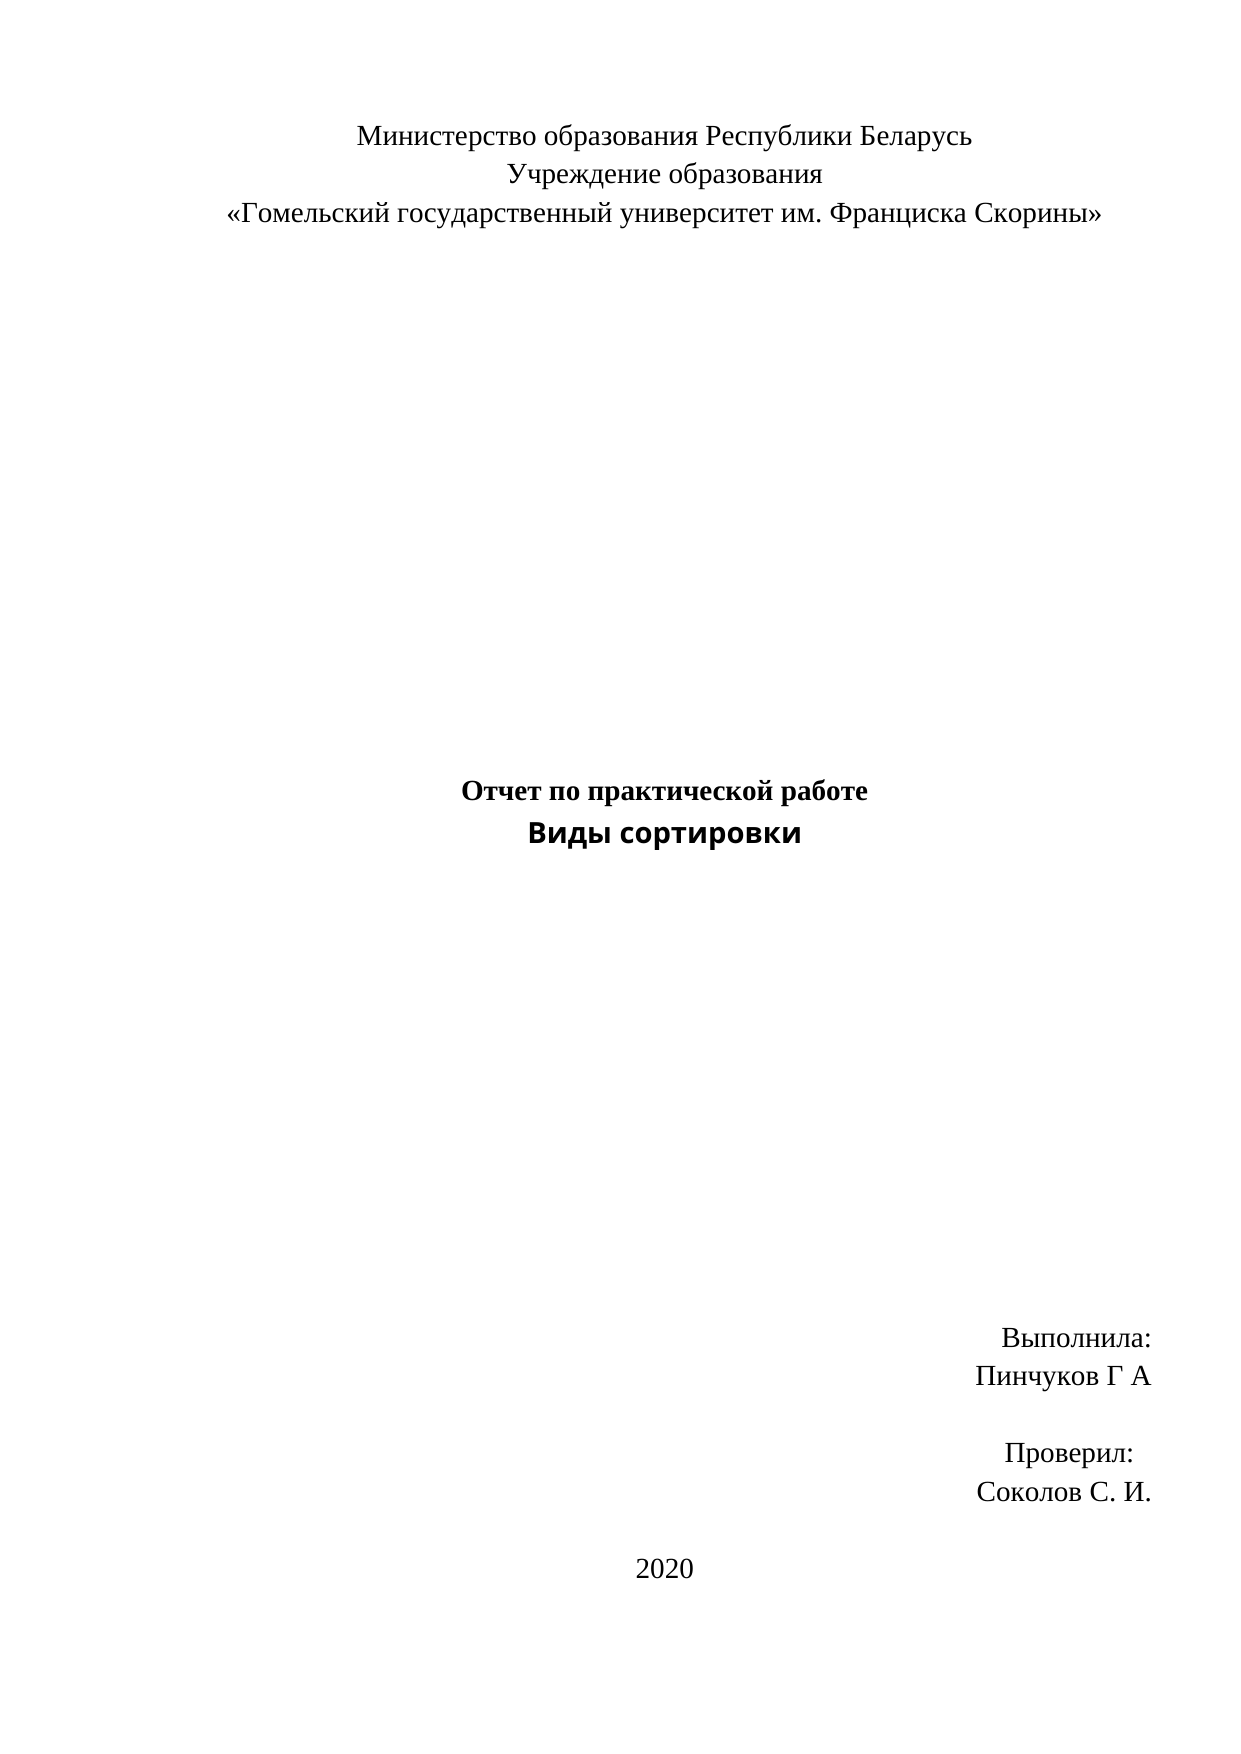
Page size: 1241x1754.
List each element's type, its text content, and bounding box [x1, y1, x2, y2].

text 2020 [177, 1551, 1152, 1585]
text Учреждение образования [177, 157, 1152, 190]
text «Гомельский государственный университет им. Франциска Скорины» [177, 195, 1152, 229]
text Министерство образования Республики Беларусь [177, 118, 1152, 152]
text Пинчуков Г А [177, 1358, 1152, 1392]
text Соколов С. И. [177, 1474, 1152, 1508]
text Выполнила: [177, 1320, 1152, 1353]
text Отчет по практической работе [177, 773, 1152, 807]
text Проверил: [177, 1436, 1152, 1469]
text Виды сортировки [177, 812, 1152, 852]
